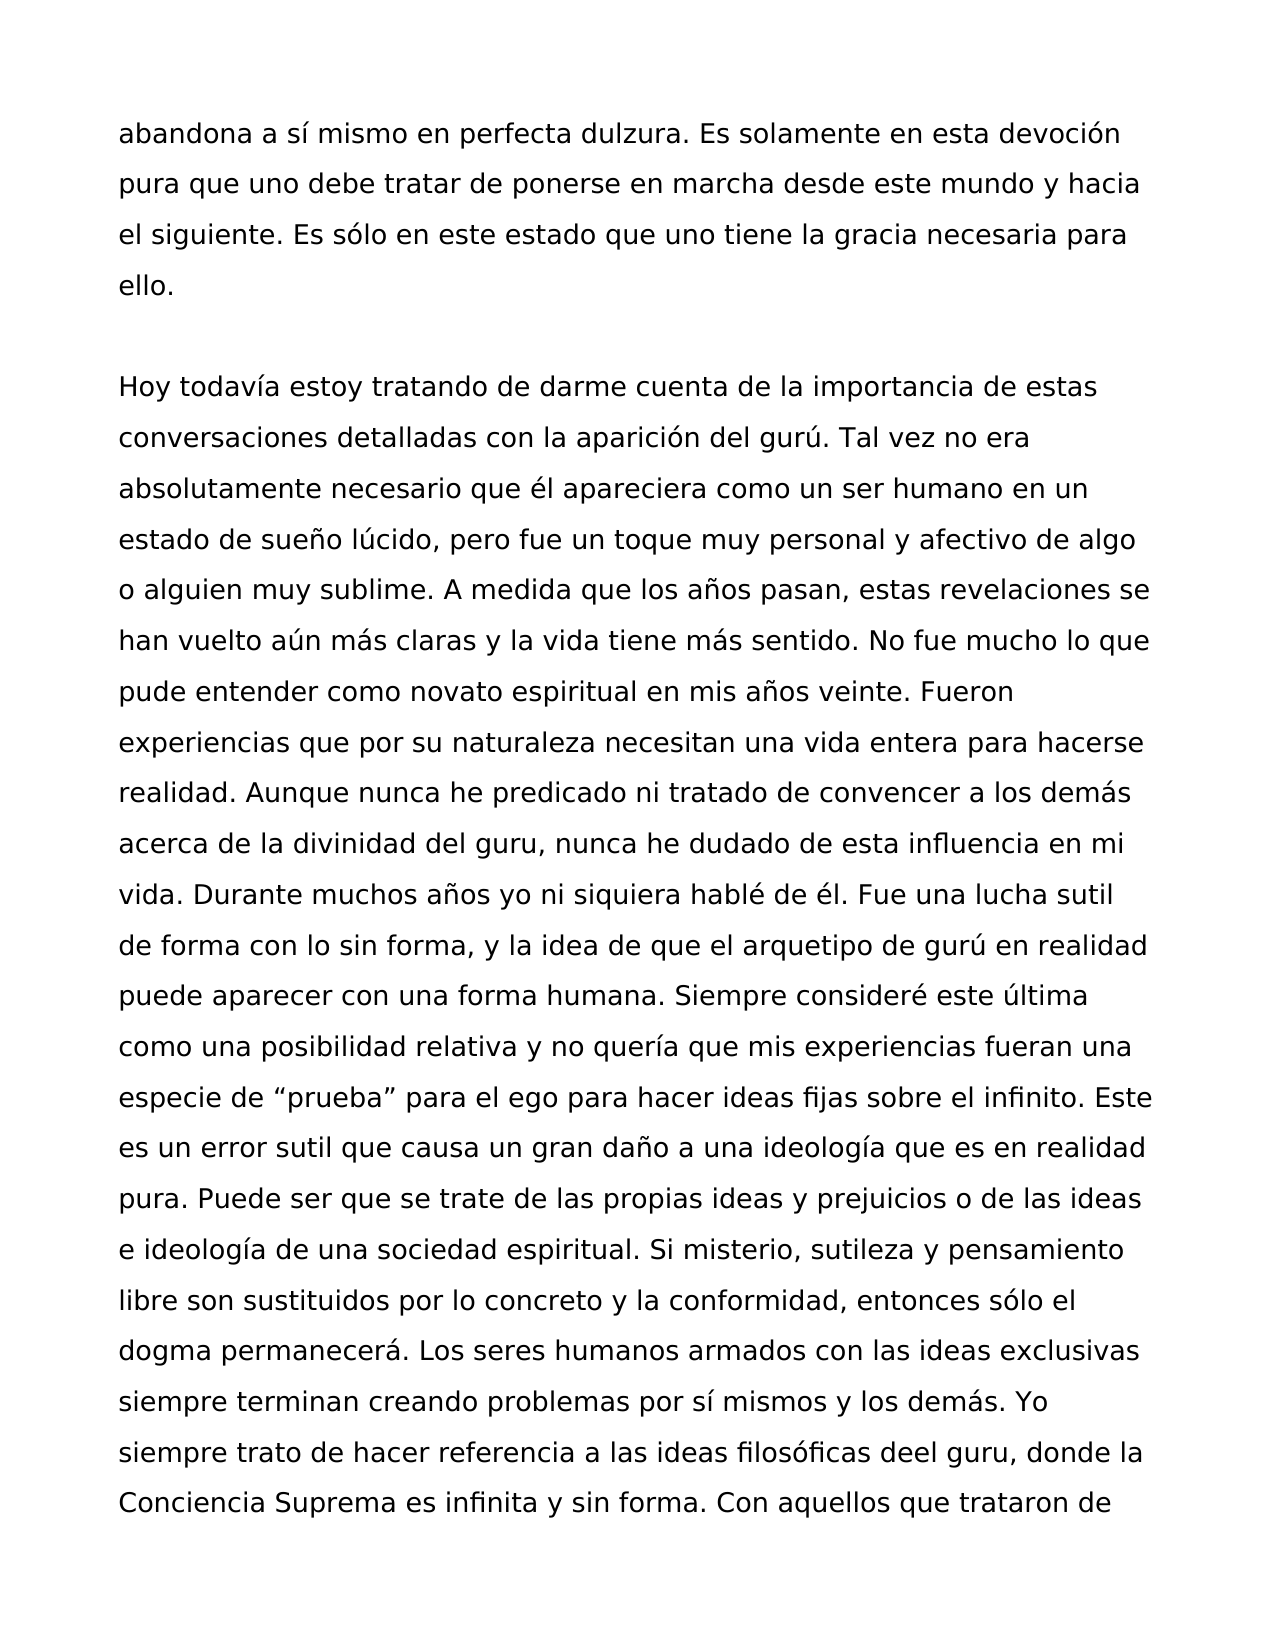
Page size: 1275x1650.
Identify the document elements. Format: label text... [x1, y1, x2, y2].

text La Evolución De Tantra Maya “Solo Brahma es el gurú.” Este dicho del Upanishad representa una concepción muy universal de la divinidad. Brahma significa literalmente lo que es grande y hace que otros sean grandes. En otras palabras, Brahma es la Conciencia del Macrocosmos, de todo el universo. El gurú no es otro que la Conciencia Suprema y no puede ser manchado por la parcialidad ni prejuicios ni cualquier proyección relativa de un mesías o gurú humano. Lo que es, simplemente es. Si la Conciencia Suprema puede crear todo este universo, sin duda hay una manera sin mediación, directa de comunicarse conmigo, un microcosmos pequeño en este Macrocosmos infinito. Y uno podría imaginar que una deidad Macrocósmica no es un pequeño dios de un determinado país o clase o sociedad de seres humanos exclusivos que merecen su misericordia. La diminuta mente microcósmica humana con sus prejuicios finalmente entiende que “dios” no se puede encontrar a través de una forma finita, ni material ni mental. Los libros sagrados y mesías y Budas eran sólo aproximaciones de una verdad mística interior. Solo aquellos que se atreven a cuestionar la raíz de su ser libre de estos apéndices posiblemente podrían encontrar la raíz de su ser libre de todo acondicionamiento relativo. No dualismo, o Advaita, es la idea de que en última instancia, la conciencia del microcosmos individual y el Macrocosmos colectivo son fundamentalmente lo mismo. Esto no quiere decir que mi conciencia se ha convertido en la conciencia del universo, que el ego se convierte en dios. Más bien, mi conciencia se ha unido en, ha estado aceptada, transformada, digerida, y finalmente asimilada por la conciencia viva del Macrocosmos activo. El microcosmos ya no es una entidad separada creando reacciones negativas y contaminando el mundo mientras huye de un sueño vacío a la siguiente. El microcosmos iluminado es una célula mental unificada con otras células mentales que forman un macrocosmos, un cuerpo colectivo de mentes. Aquí, no se pueden traer apegos, los prejuicios, ni ninguna otra cuestión de control para el ego. En el momento en que se presenten, el Macrocosmos rompe todo que no pertenece a su orden. Se necesita mucho tiempo, evolución y de ensayo y error para encontrar un flujo de unidad en el Macrocosmos. Hay que desaprender el ego socialmente acondicionado y adoctrinado, junto con todos sus instintos mentales y biológicos hereditarios con el fin de aprender el camino de Brahma. Sólo los que nacen con facultades intuitivas desarrollados pueden entender estas verdades sin seguir maestros o caminos. La vida enseña de alguna manera estas lecciones internas. Sospecho que estas mentes están “preparadas” con este conocimiento desde el nacimiento y que probablemente aprendieron antes. Platón vio todo el conocimiento como algo que ya se ha aprendido. Lo que experimentamos aquí en el mundo finito son recuerdos de verdades ya conocidas. El genio, de acuerdo con este punto de vista, no es nada más que tener a disposición de uno, lo que ya se ha aprendido. La orientación espiritual se desarrolla de manera innata en algunos simplemente como el arte o la música o las matemáticas se desarrolla de manera innata en otros. La idea de un gurú humano o un maestro espiritual es para ayudar a comprender estas verdades cardinales fundamentales de la no-dualidad, o advaita. Un gurú es aquel que ha caminado ese camino y es capaz de mostrar a los demás. Sin embargo, la mayoría de las veces, un concepto de gurú no es más que un opiáceo para una personalidad desesperada y separado de la vida del universo debido a su ignorancia y egoísmo. La creencia es mayormente compulsión desesperada y la idea de un gurú es a menudo una espada de 2 filos. Normalmente, cuando se habla de un gurú, se le quiere convertir con alguna idea. A menudo hay quien quiere que otros se junten con ellos bajo algun omnipotente mesías, gurú, y su religión o institución. Ellos realmente no quieren tener sus propias experiencias pero prefieren sólo adoptar las ideas y tradiciones de los demás para encontrar seguridad y refugio. Cuanto más absoluta la idea, más eficaz es el opio y lo más que es aplacada la compulsión del pequeño ego temeroso y separado, necesitado de agarrarse a algún tipo de significado. Si uno pasa y sale de estas ideas limitadas de un gurú, entonces tal vez uno puede realmente entender algo de otro ser humano, que es sabio, compasivo y que sólo tiene el bienestar de uno en mente. Cuando llegué por primera vez a la india, conocí a un yogui que me contó algunos secretos muy útiles. De inmediato me aceptó en su confianza. Me miró intensamente y me sentí como si yo estuviera siendo escaneado. Lo primero que me dijo fue un consejo de cómo transmutar las energías sexuales. Nunca había escuchado una charla de un monje sobre estas cosas habladas tan abiertamente, pero con tanta inteligencia y pureza. Lejos de ser fantasías perversas o hipocrecias de un monje supuestamente célibe, fue la visión más práctica en el deseo de la que yo había oído hablar en mi vida. Como hombre joven yo apreciaba mucho sus puntos de vista. La segunda cosa importante que me dijo es que algún día el orden probablemente terminará matando a sus propios santos. Se rió mucho, pero que hablaba en serio. Era inconcebible para mí en ese momento. ¡Además, parecía como herejía porque todos los demás monjes solo hablaban de como el guru dejó todo su poder y su gracia en esta organización! Ahora, 20 años más tarde, veo lo que quería decir. Más tarde, en otra visita, me dijo cómo los yoguis pueden dejar sus cuerpos y viajar a través de las dimensiones internas del tiempo y el espacio. Dijo que era otra realidad en la que no existen estos factores relativos de tiempo y espacio. Era un Tierra de Sueños que era aún más real que la realidad física, una especie de repositorio astral de toda experiencia humana y la memoria, pasado, presente y futuro. Dijo que se podía saber lo que se necesitara saber y conocer a todo aquel a quien se tenía que conocer en este plano de la realidad. Yo estaba ansioso por visitar este Salón de los Inmortales. Me dijo cómo salir de mi cuerpo y en qué momento de la noche podía hacerlo. Salí de la conversación con el deseo de ver si podía de alguna manera saber algo del maestro de estos grandes hombres con que me encontraba. Más tarde en la noche seguí la técnica prescrita. No pasó nada en ese momento. Más tarde me dormí y entonces empezó a trabajar. Me desperté por completo con una sacudida santa del rayo espiritual en mi columna vertebral. Podía sentir al kundalini ascendiendo. Podía sentirlo silbante a través del líquido encefalorraquídeo que se concentra en el interior del cerebro. Cuando se introdujo dentro de la cabeza sólo había luz y sonido, cada color era blanco y cada sonido estaba dentro del Om. Durante toda la noche hubo un vórtice, un remolino de energía que se movía alrededor de la corona de mi cabeza. No tenía forma, solo sonido y color. Yo estaba totalmente despierto, pero cuanto más el kundalini se elevaba más entré en un estado muy consciente de trance. Era más real que cualquier cosa que jamás hubiera experimentado. En lugar de un mundo de formas y de masas, todo estaba muy bien y la vibración calmante. Comprendí cómo el chakra de la corona y la glándula pineal era el receptor y el canal para entrar en el Macrocosmos infinito. Todo tenía sentido como idea pura. No había miedo o la incertidumbre de esta realidad desconocida. Todo era felicidad y me sentí muy libre y puro. Me di cuenta de que mi cuerpo estaba acostado en mi cama en un trance, pero que mi conciencia estaba muy claramente en el presente, sin nombres ni formas. De vez en cuando veía la forma de el guru y toda la escena vibracional se convertiría en algo más parecido a un sueño, sólo que mucho más real y lúcido. Pensé “esto es un sueño”, pero yo sabía que era un tipo muy especial de sueño. Todavía a día de hoy lo recuerdo tan claro como a un estado “despierto” de conciencia. Escribo sobre este tipo de cosas no para enseñar, sino para afirmar que estos fenómenos son reales y que existen sistemas humanos de la práctica que puede enseñar métodos para alcanzar tales experiencias. No me gustaría la responsabilidad de enseñar estas técnicas muy avanzadas a los demás y arriesgar errores peligrosos. Sin embargo, cualquiera puede hacer lo que hice justo antes de que me enseñaran la técnica mencionada en el ensayo. Creo que hay ciertos requisitos previos para estas experiencias y que no vienen al azar. Y para demostrar que el Tantra es una ciencia intuitiva y que estas experiencias son replicables, tengo que explicar un poco de cómo se puede hacer. Primero hay que entender Yama y Niyama y luego tomar iniciación tántrica. Después de mucha práctica uno puede despertar el Kundalini por encima del chakra Manipura (el ombligo) en el Anahata (el corazón espiritual). No estoy hablando de una experiencia de una sola vez o una experiencia inducida por las plantas de poder. Hay que sostener la kundalini en el anahata durante la meditación todos los días durante un mes. Habrá hambre constantemente y nada va a llenar el apetito. La mente estará loca por la intoxicación divina y la alimentación va a ser dolorosa, pero necesaria a fin de continuar la transmutación divina. Lo más probable es que se llegue a ser muy delgado y que se queme casi toda la grasa del cuerpo. Todos los recuerdos buenos y malos de su existencia anterior serán purificados en el fuego de kundalini. El guru vendrá a ti con regularidad en sueños. Mostrará la sombra de su existencia para que pueda renunciar a ella. No como castigo sino para purificar, tu gurú vendrá como el terror divino. Después de esta primera experiencia que se ha mencionado en el ensayo, mi conciencia volvió a dejar mi cuerpo y entró en Tiempo del Sueño una segunda vez. El vino a mí con un verdugo encapuchado y le ordenó atravesar una espada a través de mi ombligo. Él lo hizo. Era más real que un sueño. Estaba aterrorizado hasta que sentí que no había miedo, sólo felicidad. Ya no podía sentir el ombligo de mi cuerpo ni el mundo astral de nombre y forma. Ya no era un gurú para perseguir. Sólo había luz. Yo estaba en el elemento cósmico “aire” de la idea pura. Permanecí allí, incluso fuera de este misterioso sueño. Todo el mundo pensará que eres un loco y es probable que los restos de tu ego sean aplastados y humillados por completo. Moviéndose lentamente pero seguramente no es siempre una mala idea. Primero uno debe amar el mundo y a todas las personas, mientras que se purifican la mente y el cuerpo. Hay que dejar que el Atman sea un testimonio de una vida vivida en plenitud y con propósito humano completo. Cualquier sufrimiento restante se destruye al quemar las semillas de samskãra y permite la entrada de más felicidad en su mente. El sufrimiento florece en el amor divino a través de servir a los demás. Uno se abandona a sí mismo en perfecta dulzura. Es solamente en esta devoción pura que uno debe tratar de ponerse en marcha desde este mundo y hacia el siguiente. Es sólo en este estado que uno tiene la gracia necesaria para ello. Hoy todavía estoy tratando de darme cuenta de la importancia de estas conversaciones detalladas con la aparición del gurú. Tal vez no era absolutamente necesario que él apareciera como un ser humano en un estado de sueño lúcido, pero fue un toque muy personal y afectivo de algo o alguien muy sublime. A medida que los años pasan, estas revelaciones se han vuelto aún más claras y la vida tiene más sentido. No fue mucho lo que pude entender como novato espiritual en mis años veinte. Fueron experiencias que por su naturaleza necesitan una vida entera para hacerse realidad. Aunque nunca he predicado ni tratado de convencer a los demás acerca de la divinidad del guru, nunca he dudado de esta influencia en mi vida. Durante muchos años yo ni siquiera hablé de él. Fue una lucha sutil de forma con lo sin forma, y la idea de que el arquetipo de gurú en realidad puede aparecer con una forma humana. Siempre consideré este última como una posibilidad relativa y no quería que mis experiencias fueran una especie de “prueba” para el ego para hacer ideas fijas sobre el infinito. Este es un error sutil que causa un gran daño a una ideología que es en realidad pura. Puede ser que se trate de las propias ideas y prejuicios o de las ideas e ideología de una sociedad espiritual. Si misterio, sutileza y pensamiento libre son sustituidos por lo concreto y la conformidad, entonces sólo el dogma permanecerá. Los seres humanos armados con las ideas exclusivas siempre terminan creando problemas por sí mismos y los demás. Yo siempre trato de hacer referencia a las ideas filosóficas deel guru, donde la Conciencia Suprema es infinita y sin forma. Con aquellos que trataron de imponer la forma absoluta del gurú, sólo vi la la fabricación de una religión y pronto aprendí que no tenía sentido discutir estos asuntos. Con los años he enseñado meditación sin forma a mis amigos, con un sistema totalmente diferente y sin hacer referencia a el guru. Sin embargo, muchos de mis amigos siguen teniendo experiencias profundas y sueños deel guru similares al mío. Es algo que sólo sigue creciendo en silencio dentro de mí y otros. Él mismo se limitó a decir que era, es y seguirá siendo un misterio. Sin embargo, la filosofía que dejó es muy clara, racional y lúcida. Espero que los demás encuentren algo especial en sus obras que estoy compartiendo. Estas fueron recopiladas y publicadas como libros, pero todas ellas se basan en conversaciones que dio durante varias décadas a miles de personas. Las técnicas de meditación tantrica eran muy eficaces en el despertar del kundalini, la fuerza divina latente dentro de uno que despierte las cualidades latentes, espirituales. Es como una serpiente enroscada en el base de la columna que se despierta con la concentración mental. Al subir y avanzar por la columna vertebral uno va desarrollando la actividad sutil en las glándulas y órganos y sus centros nerviosos en la columna vertebral y la menta entra en sintonía con estados más sutiles de conciencia espiritual. Esa experiencia a través del desarrollo de la biopsicología sutil resulta en varios estados de samadhi– union con la consciencia infinita. En samadhi el aliento se suspende, el corazón se vuelve muy lento, y los pensamientos se aplacan. Así, uno tiene una realización de buenaventura sobre la vida interna y su lugar apropriado en el universo. Empecé a entrar en el estado de samadhi sin aliento muy regularmente después de mi visita al ashram. Aunque era muy intenso, las prácticas dieron a la mente y al cuerpo la cantidad máxima de la transformación biológica, psicológica y espiritualmente posible. Sin embargo, nadie me enseñó con eficacia cómo llevar el kundalini hacia abajo. Durante años yo era como una máquina que funciona a su capacidad acelerada. A veces me fui en trance mientras conducía y un amigo tenía que tomar el volante. A veces me caía y desmayaba en un estado de espiritualidad. Mi cuerpo una vez saltó 2 pies en el aire cuando el kundalini despertó mientras yo estaba sentado en la postura del loto. No puedo saltar ni de lejos tan alto en loto si lo intento con mi mejor esfuerzo ni aunque utilice mis rodillas para impulsarme. Este levantamiento constante de la kundalini en mí tenía efecto en otros también, sobre todo para el bien, pero también negativamente. Fui rechazado por muchos monjes inmediatamente después de que ellos supieron que yo estaba teniendo estas experiencias. Varios monjes me dijeron en varias ocasiones que si yo quería esos altos estados de samadhi y realización, entonces yo estaba en la organización equivocada. Al principio pensé que esto era absurdo. Yo sólo había hecho las prácticas que me habían enseñado. Samadhi, trance espiritual, se supone que suceden cuando el kundalini despierta después de la práctica sincera. Supuestamente, es la meta de la yoga. Probablemente habría estado bien con ellos si si ellos también hubieran tenido estas experiencias. Muchos hablaron sobre mis experiencias mucho más que yo dentro de sus círculos de chismes. Finalmente admitieron mis experiencias eran reales, pero dijeron que me iba a morir antes de los 40 años a causa de la intensidad del kundalini. Dejé el abrigo de esta sociedad espiritual sin saber cómo llevar el kundalini hacia abajo, o al menos que hacer que no fuera tan intenso. Tenía que recordar que este proceso probablemente me iba a matar si no se calmaba. Mi renuncia de esa sociedad de yogis fue una gran bendición. Me di cuenta de que la gente me quería de nuevo, a pesar de que tenía estos extraños fenómenos que ocurren dentro de mí. Siempre me sentí querido y aceptado por la mayor parte de mi existencia y siento que esta aceptación social me dio la confianza para estar bien conmigo mismo y comenzar a explorar nuevos territorios del ser interior. Me sentí más a gusto en una ferretería que en una sociedad espiritual de mentes cerradas. Mis experiencias de meditación regresaron con aún más intensidad y originalidad. He desarrollado gradualmente mi propio sistema de la práctica. A lo largo de estos años nunca dejé de tener sueños del guru donde siempre me dio pistas muy interesantes. Él nunca me dio nada de información fácil, sino que simplemente me guió hacia la comprensión de la práctica espiritual. Me di cuenta de que ni siquiera necesito meditar más, pero el guru continuó dándome experiencias que profundizaron mi comprensión de la meditación. Ha sido una gran aventura. Durante este tiempo, me hice amigo de Pluma Blanca, un yogui maya de Campeche. En nuestras primeras reuniones compartió sus puntos de vista sobre el tantra del árbol. Él siempre se sentaba en la meditación bajo el árbol de ceiba. Esto me hizo pensar en cómo el guru dijo que es bueno para meditar bajo el árbol de neem. También recordé como el Buddha logró la iluminación bajo el árbol Bodhi. Uno toma el árbol como un símbolo para la meditación y al mismo tiempo tomando refugio real bajo el árbol y participando con su escudo de energía electromagnética mientras se medita. Según los místicos mayas “nada malo puede ocurrir bajo la ceiba.” La fuerza hacia arriba que crece fuera de la tierra ayuda a despertar la kundalini en el humano también, mientras que la fuerza descendente de convertir el aire en masa y el desarrollo de raíces profundas en la tierra ayuda a volver la kundalini hacia abajo. La mente debe volar hacia arriba, hacia el espíritu, pero también tiene que volver a la tierra, al menos durante el tiempo que uno esté en esta tierra. Al igual que los yoguis de la India, Pluma Blanca dice que un yogui completa su práctica espiritual por traer el kundalini hacia abajo, desde la corona y hacia abajo al corazón espiritual. Esto proporciona una base para la mente a mitad de camino a lo largo de la columna vertebral. Uno puede estar con alegría en la existencia aquí sin dejar de tener un estado sutil del ser y al mismo tiempo mantenerse en la tierra y en el cuerpo. Al igual que la gran ceiba, uno se extiendehacia lo alto en el cielo al mismo tiempo que uno se enraíza profundamente en la tierra. La fuerza de kundalini sin guiar puede dar liberación pero puede matar al cuerpo si no se tiene cuidado. Uno se apega a la felicidad y la experiencia espiritual, pero hay que saber cómo equilibrar esa buenaventura. Es mejor guardar la intensidad para cuando en realidad sea la hora de dejar todo el trabajo en el mundo y por lo tanto el cuerpo físico, y nunca antes de este tiempo. Al igual que el Upanishad dice, “Desea vivir 100 años mientras trabajas en unidad alegre con Brahma.” He llegado a esas conclusiones, no a través de la comodidad, sino a través de la austeridad, no por la fe, sino por la experiencia. Nunca he tenido mucho en esta vida y cuanto más vivo, menos parezco tener. Sea lo que sea que no haya renunciado voluntariamente me lo quitan de todos modos. Ese es el camino de la contemplación. Esto es la felicidad y la libertad. El tantra maya, como el tantra y el taoísmo, fue desarrollado por personas que no poseían casi nada y vivían en los bosques o en las montañas. Siempre encuentro esto como una fuente de inspiración y espero que otros puedan ver que hay un gran potencial para encontrar formas prácticas de la espiritualidad que no son productos de la dialéctica histórica, que no fueron creados para la comodidad del imperio, o para el confort de la clase gobernante, o, en tiempos modernos, el mercado pseudo-espiritual. No pido que todos nos convirtamos en ascetas como los yoguis y taoístas, pero si ellos pueden encontrar felicidad con casi nada, entonces quizás aquellos de nosotros que estamos más cómodos y aún somos miserables podamos entender de lo que están hablando estos “inadaptados.” La Meditacion Maya, o Tantra Maya es una síntesis entre las antiguas practicas espirituales de los mayas y la meditación clásica de tantra de la india. Tantra es una combinación de dos palabras sánscritos, “tan” y “tra.” Tan significa inercia. Tra, significa expansion. Tantra, por eso, es la practica de expandir la consciencia desde la inercia. Es el sistema de la meditación, yoga racional y ética para evolucionar la mente. Uno se puede interpretar “maya” como las prácticas espirituales del pueblo maya. Son tradiciones de practica espiritual y curación que han pasado por muchos siglos de maestros a discípulos. Cuando yo escribo de Tantra Maya, interpreto “maya” según la definición sánscrito: el misterio divino de como el ser infinito se esconde en el reino de lo finito a través de cada ser, sólo para desear finalmente un retorno a un estado de unidad esencial con la conciencia infinita. Por eso, Tantra Maya es el estudio avanzado de Tantra como ciencia intuitiva universal al igual que la práctica meditativa de las mayas, cuyas prácticas meditativas y curativas son muy parecidas a las del Tantra Yoga del oriente. Tantra Yoga, al igual que el Tantra Maya, fue desarrollado en las selvas por místicos y curanderos que vivieron en harmonía con la naturaleza. También las posturas de ejercicios y meditación de ambos sistemas tienen los nombres de animales. Los dos sistemas son ciencias prácticas en las que el practicante sigue ciertas disciplinas y meditación para descubrir y verificar el conocimiento teorético de estas practicas y tradiciones. Pluma Blanca era un sanador, yogui, y astrólogo indígena maya. Todos eran una sola ciencia para él, sin embargo. Él me enseñó las técnicas de meditación necesarias para empezar a apenas comprender la astrología. Dijo que era una ciencia intuitiva que necesitaba la experiencia directa, mística. Esto requiere que uno pueda entregar su vida microcósmica al Macrocosmos, el universo como un todo. Este tipo de experiencia mística era muy diferente de que yo había entendido previamente como el misticismo. Supongo que mis ideas eran más clásicos. Siempre me gustaron los Upanishads, Toaism y personas contemplativas como Meister Eckhart, Plotinus, and Ramana Maharshi. Representaban el conocimiento espiritual último en mi opinión. Tantra Maya es una forma muy elevada del misticismo natural. Su propósito es entender la subjetividad pura del “yo” interior, como en el misticismo clásico, sin embargo, al mismo tiempo desarrollar una profunda conexión con la creación natural. Uno contempla el espíritu dentro para la auto-realización, mientras que uno se conecta a los reinos sutiles de la naturaleza para trabajar y servir al Macrocosmos Divino. Pluma Blanca también enseñó este estilo de meditación, aunque con un tono Zen con respecto al misterio de lo absoluto. La astrología, sin embargo, requiere un estilo diferente de meditación. Uno no necesita ir hacia arriba, sino hacia abajo, hacia el centro de la tierra. Profundamente en armonía con la tierra, se empiezan a sentir las atracciones de otros cuerpos celestes hacia el planeta y cómo afectan la conciencia humana y el campo electromagnético del planeta. Uno sólo puede meditar de esta manera después de haber despertado el Kundalini y sostenerlo en un centro superior. Mientras tanto, la mente superior del Macrocosmos ayuda al yogui para entender los secretos de la tierra abajo. El corazón espiritual o Anahata Chakra es el lugar perfecto para este trabajo. Es el centro del cuerpo, así como el centro de la mente. Es un centro espiritual alto, que al mismo tiempo se mantiene en contacto con los niveles mentales más bajos. Puede guiar y purificarlos y llevar a los instintos más bajos hacia expresiones más puras de la conciencia espiritual. Es el asiento de la mente intuitiva (Vijinamaya Kosa) y da a uno un conocimiento profundo de uno mismo, los demás y el universo entero. Cuanto más puro es el corazón espiritual, más puro es el conocimiento intuitivo. [118, 118, 1157, 1519]
